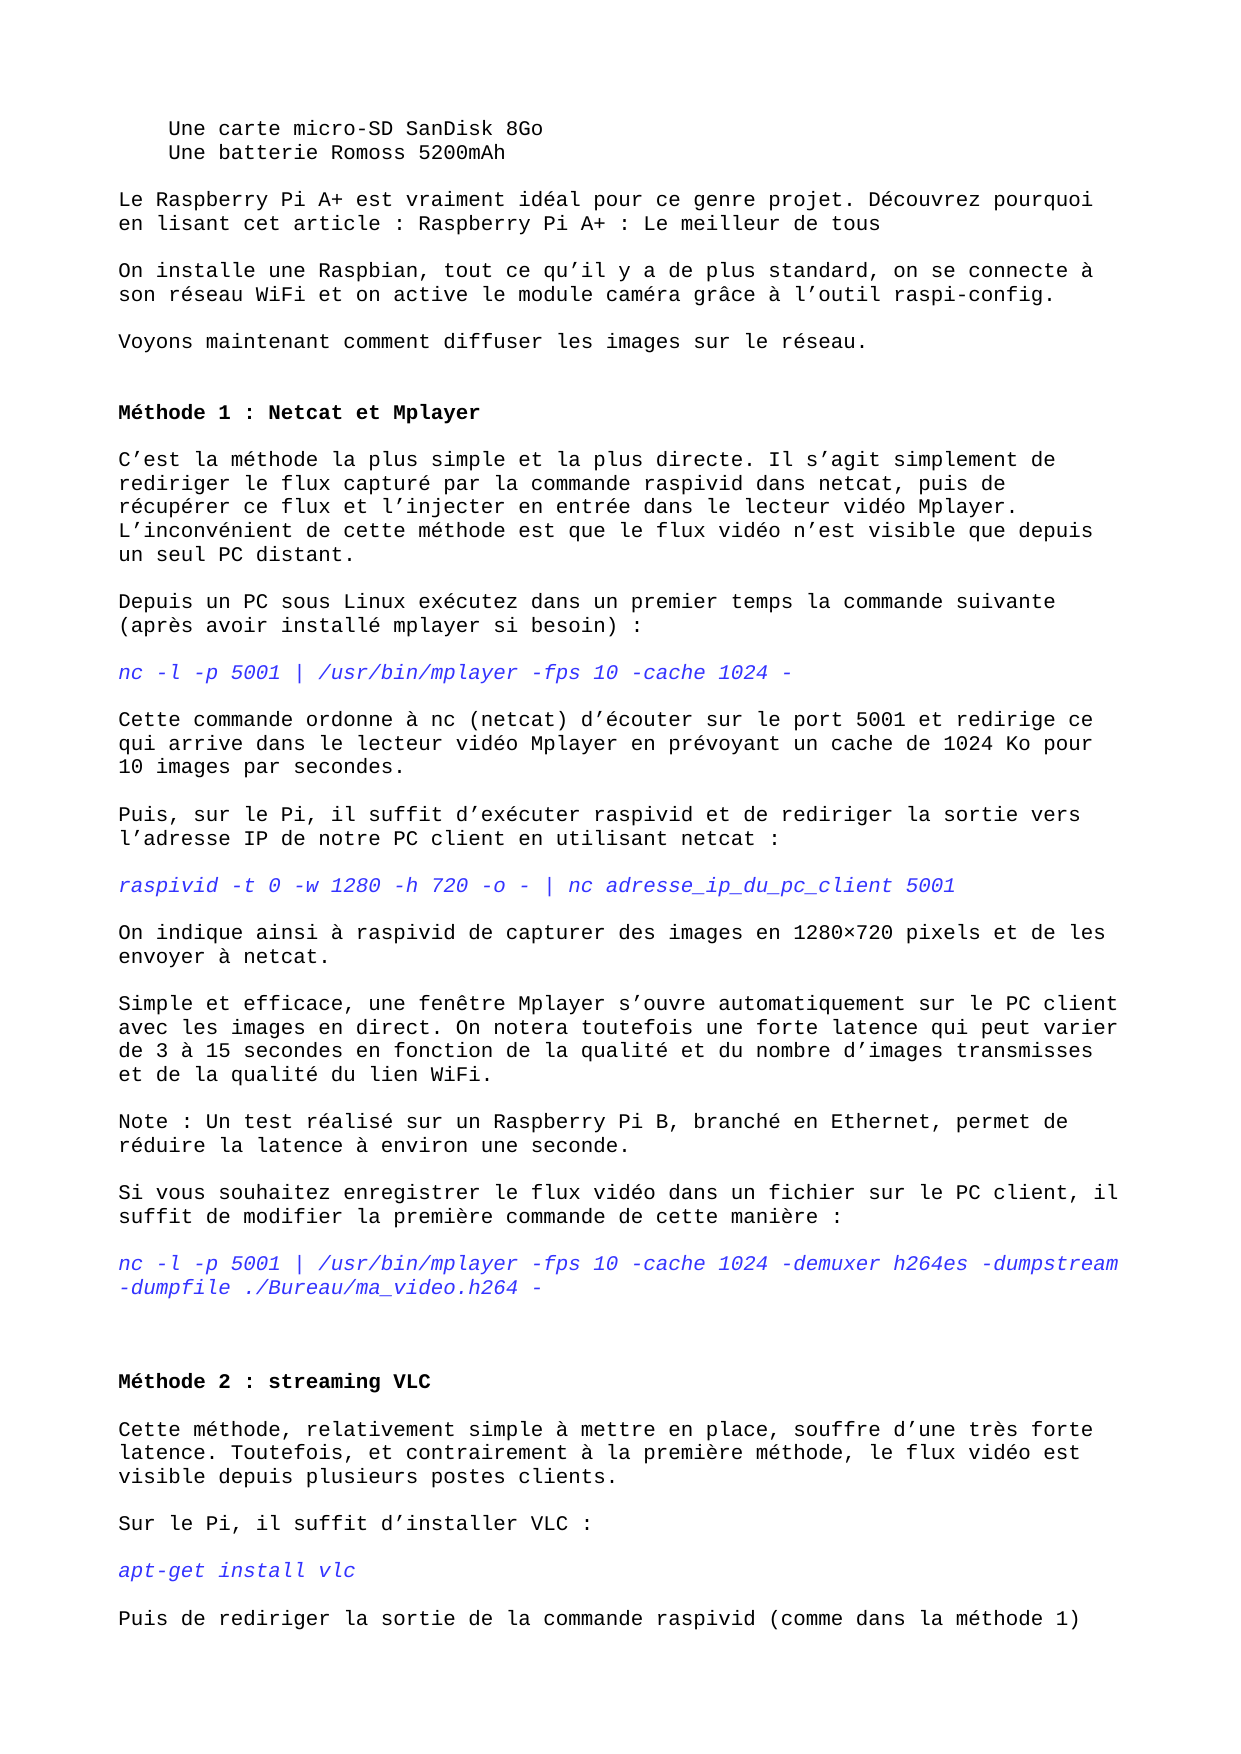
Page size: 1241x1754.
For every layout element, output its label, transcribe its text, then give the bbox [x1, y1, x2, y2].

text Le Raspberry Pi A+ est vraiment idéal pour ce genre projet. Découvrez pourquoi en lisant cet article : Raspberry Pi A+ : Le meilleur de tous [118, 189, 1122, 236]
text Méthode 2 : streaming VLC [118, 1371, 1122, 1395]
text apt-get install vlc [118, 1561, 1122, 1584]
text Méthode 1 : Netcat et Mplayer [118, 402, 1122, 426]
text Une carte micro-SD SanDisk 8Go [118, 118, 1122, 142]
text Si vous souhaitez enregistrer le flux vidéo dans un fichier sur le PC client, il suffit de modifier la première commande de cette manière : [118, 1182, 1122, 1229]
text C’est la méthode la plus simple et la plus directe. Il s’agit simplement de rediriger le flux capturé par la commande raspivid dans netcat, puis de récupérer ce flux et l’injecter en entrée dans le lecteur vidéo Mplayer. L’inconvénient de cette méthode est que le flux vidéo n’est visible que depuis un seul PC distant. [118, 449, 1122, 567]
text Depuis un PC sous Linux exécutez dans un premier temps la commande suivante (après avoir installé mplayer si besoin) : [118, 591, 1122, 638]
text Simple et efficace, une fenêtre Mplayer s’ouvre automatiquement sur le PC client avec les images en direct. On notera toutefois une forte latence qui peut varier de 3 à 15 secondes en fonction de la qualité et du nombre d’images transmisses et de la qualité du lien WiFi. [118, 993, 1122, 1088]
text Cette commande ordonne à nc (netcat) d’écouter sur le port 5001 et redirige ce qui arrive dans le lecteur vidéo Mplayer en prévoyant un cache de 1024 Ko pour 10 images par secondes. [118, 709, 1122, 780]
text Voyons maintenant comment diffuser les images sur le réseau. [118, 331, 1122, 354]
text nc -l -p 5001 | /usr/bin/mplayer -fps 10 -cache 1024 - [118, 662, 1122, 686]
text On installe une Raspbian, tout ce qu’il y a de plus standard, on se connecte à son réseau WiFi et on active le module caméra grâce à l’outil raspi-config. [118, 260, 1122, 307]
text Cette méthode, relativement simple à mettre en place, souffre d’une très forte latence. Toutefois, et contrairement à la première méthode, le flux vidéo est visible depuis plusieurs postes clients. [118, 1419, 1122, 1489]
text On indique ainsi à raspivid de capturer des images en 1280×720 pixels et de les envoyer à netcat. [118, 922, 1122, 969]
text raspivid -t 0 -w 1280 -h 720 -o - | nc adresse_ip_du_pc_client 5001 [118, 875, 1122, 898]
text Une batterie Romoss 5200mAh [118, 142, 1122, 165]
text Note : Un test réalisé sur un Raspberry Pi B, branché en Ethernet, permet de réduire la latence à environ une seconde. [118, 1111, 1122, 1158]
text Sur le Pi, il suffit d’installer VLC : [118, 1513, 1122, 1537]
text nc -l -p 5001 | /usr/bin/mplayer -fps 10 -cache 1024 -demuxer h264es -dumpstream -dumpfile ./Bureau/ma_video.h264 - [118, 1253, 1122, 1300]
text Puis, sur le Pi, il suffit d’exécuter raspivid et de rediriger la sortie vers l’adresse IP de notre PC client en utilisant netcat : [118, 804, 1122, 851]
text Puis de rediriger la sortie de la commande raspivid (comme dans la méthode 1) [118, 1608, 1122, 1631]
